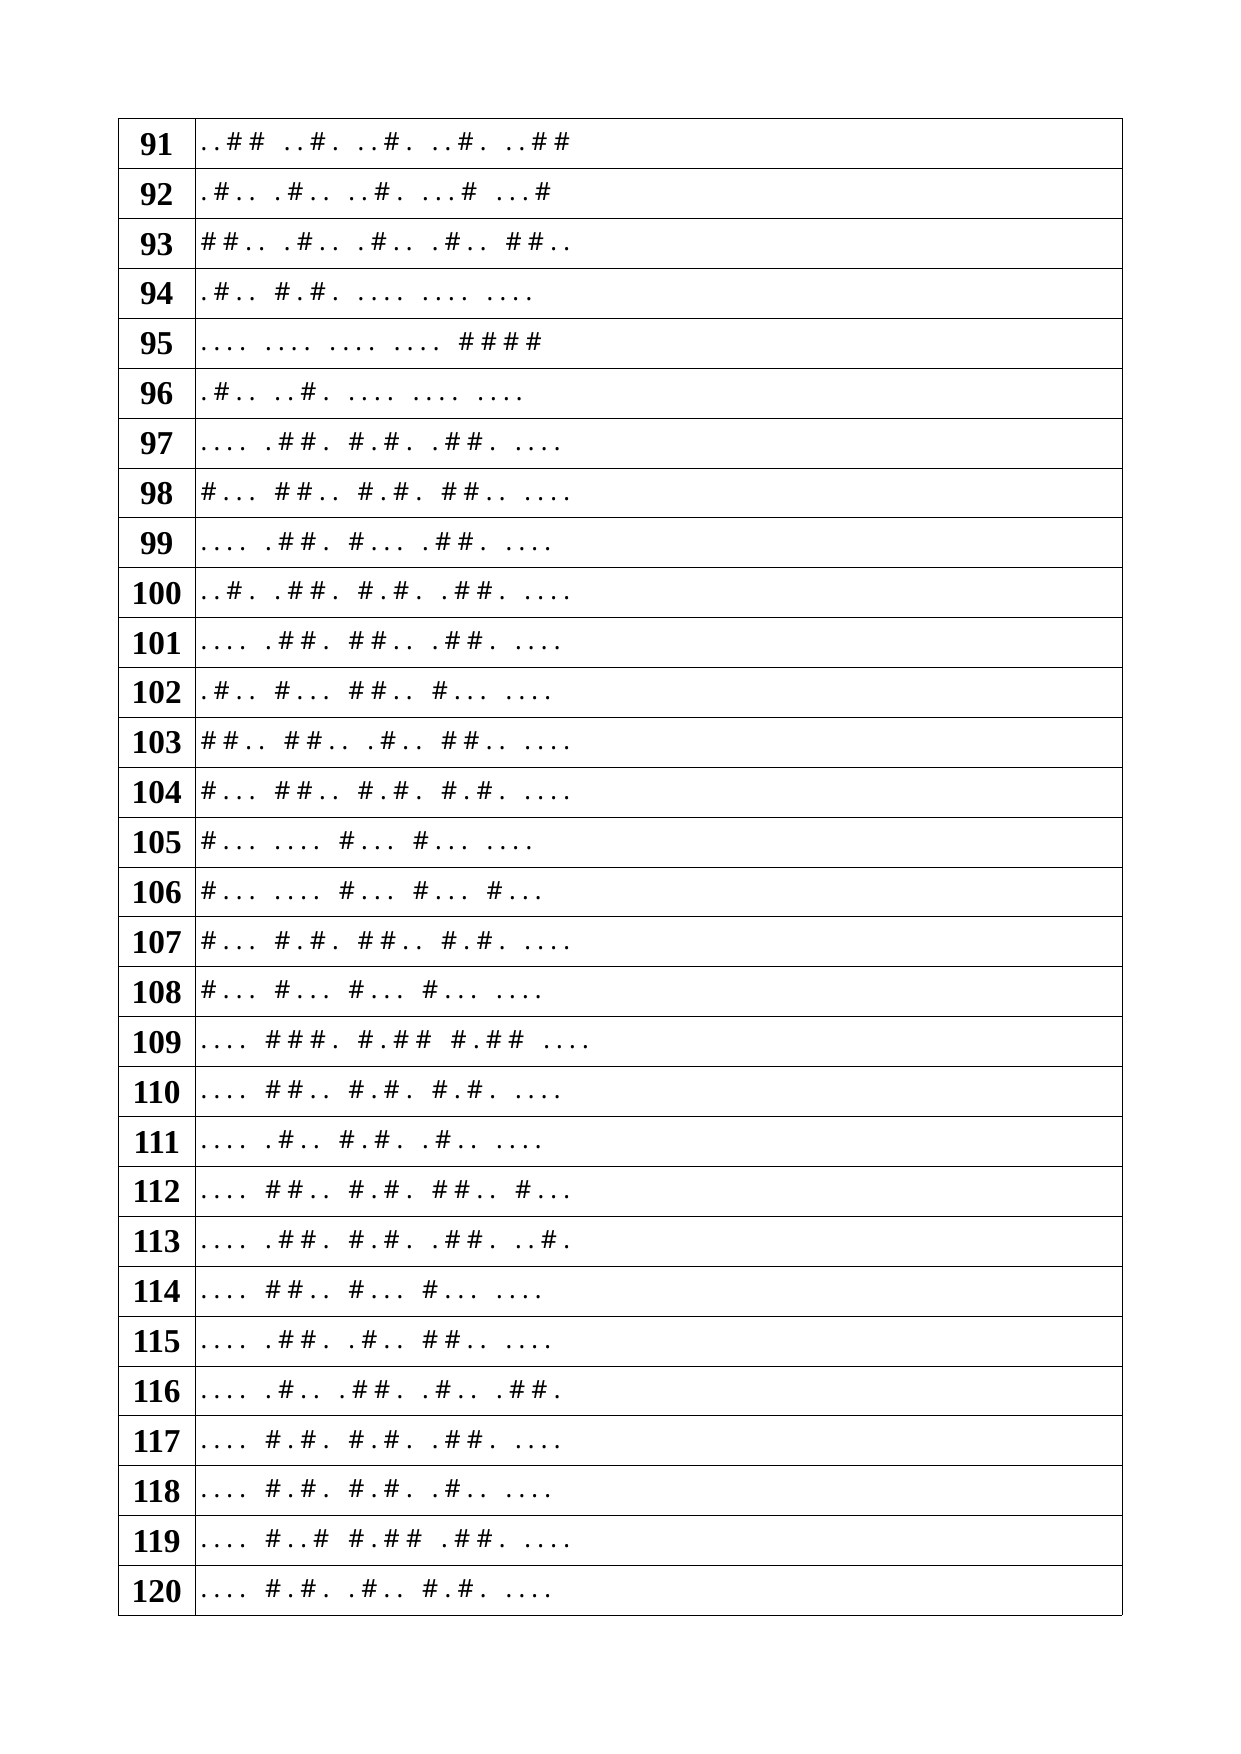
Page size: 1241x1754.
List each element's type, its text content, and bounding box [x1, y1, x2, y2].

table_cell 92 [119, 169, 195, 218]
table_cell 102 [119, 668, 195, 717]
table_cell 110 [119, 1067, 195, 1116]
table_cell 95 [119, 319, 195, 368]
table_cell .... ##.. #... #... .... [196, 1267, 1122, 1316]
table_cell 116 [119, 1367, 195, 1415]
table_cell ##.. ##.. .#.. ##.. .... [196, 718, 1122, 767]
table_cell ##.. .#.. .#.. .#.. ##.. [196, 219, 1122, 268]
table_cell 118 [119, 1466, 195, 1515]
table_cell 104 [119, 768, 195, 817]
table_cell #... .... #... #... #... [196, 868, 1122, 916]
table_cell 96 [119, 369, 195, 417]
table_cell 94 [119, 269, 195, 318]
table_cell .#.. .#.. ..#. ...# ...# [196, 169, 1122, 218]
table_cell 108 [119, 967, 195, 1016]
table_cell 98 [119, 469, 195, 517]
table_cell 113 [119, 1217, 195, 1266]
table_cell .... .##. #... .##. .... [196, 518, 1122, 567]
table_cell .... .##. ##.. .##. .... [196, 618, 1122, 667]
table_cell .#.. #... ##.. #... .... [196, 668, 1122, 717]
table_cell .... .... .... .... #### [196, 319, 1122, 368]
table_cell #... #... #... #... .... [196, 967, 1122, 1016]
table_cell .... ##.. #.#. #.#. .... [196, 1067, 1122, 1116]
table_cell .... #.#. #.#. .##. .... [196, 1416, 1122, 1465]
table_cell ..#. .##. #.#. .##. .... [196, 568, 1122, 617]
table_cell ..## ..#. ..#. ..#. ..## [196, 119, 1122, 168]
table_cell 99 [119, 518, 195, 567]
table_cell 109 [119, 1017, 195, 1066]
table_cell #... ##.. #.#. #.#. .... [196, 768, 1122, 817]
table_cell .... .#.. #.#. .#.. .... [196, 1117, 1122, 1166]
table_cell 91 [119, 119, 195, 168]
table_cell .... .##. #.#. .##. .... [196, 419, 1122, 467]
table_cell .... .##. #.#. .##. ..#. [196, 1217, 1122, 1266]
table_cell 105 [119, 818, 195, 867]
table_cell .#.. ..#. .... .... .... [196, 369, 1122, 417]
table_cell 112 [119, 1167, 195, 1216]
table_cell 120 [119, 1566, 195, 1615]
table_cell .... ##.. #.#. ##.. #... [196, 1167, 1122, 1216]
table_cell 101 [119, 618, 195, 667]
table_cell #... .... #... #... .... [196, 818, 1122, 867]
table_cell 115 [119, 1317, 195, 1366]
table_cell 103 [119, 718, 195, 767]
table_cell .... #..# #.## .##. .... [196, 1516, 1122, 1565]
table_cell .#.. #.#. .... .... .... [196, 269, 1122, 318]
table_cell 111 [119, 1117, 195, 1166]
table_cell 100 [119, 568, 195, 617]
table_cell 106 [119, 868, 195, 916]
table_cell #... #.#. ##.. #.#. .... [196, 917, 1122, 966]
table_cell .... #.#. .#.. #.#. .... [196, 1566, 1122, 1615]
table_cell 114 [119, 1267, 195, 1316]
table_cell 93 [119, 219, 195, 268]
table_cell 119 [119, 1516, 195, 1565]
table_cell .... .#.. .##. .#.. .##. [196, 1367, 1122, 1415]
table_cell 107 [119, 917, 195, 966]
table_cell #... ##.. #.#. ##.. .... [196, 469, 1122, 517]
table_cell .... ###. #.## #.## .... [196, 1017, 1122, 1066]
table_cell 97 [119, 419, 195, 467]
table_cell 117 [119, 1416, 195, 1465]
table_cell .... #.#. #.#. .#.. .... [196, 1466, 1122, 1515]
table_cell .... .##. .#.. ##.. .... [196, 1317, 1122, 1366]
